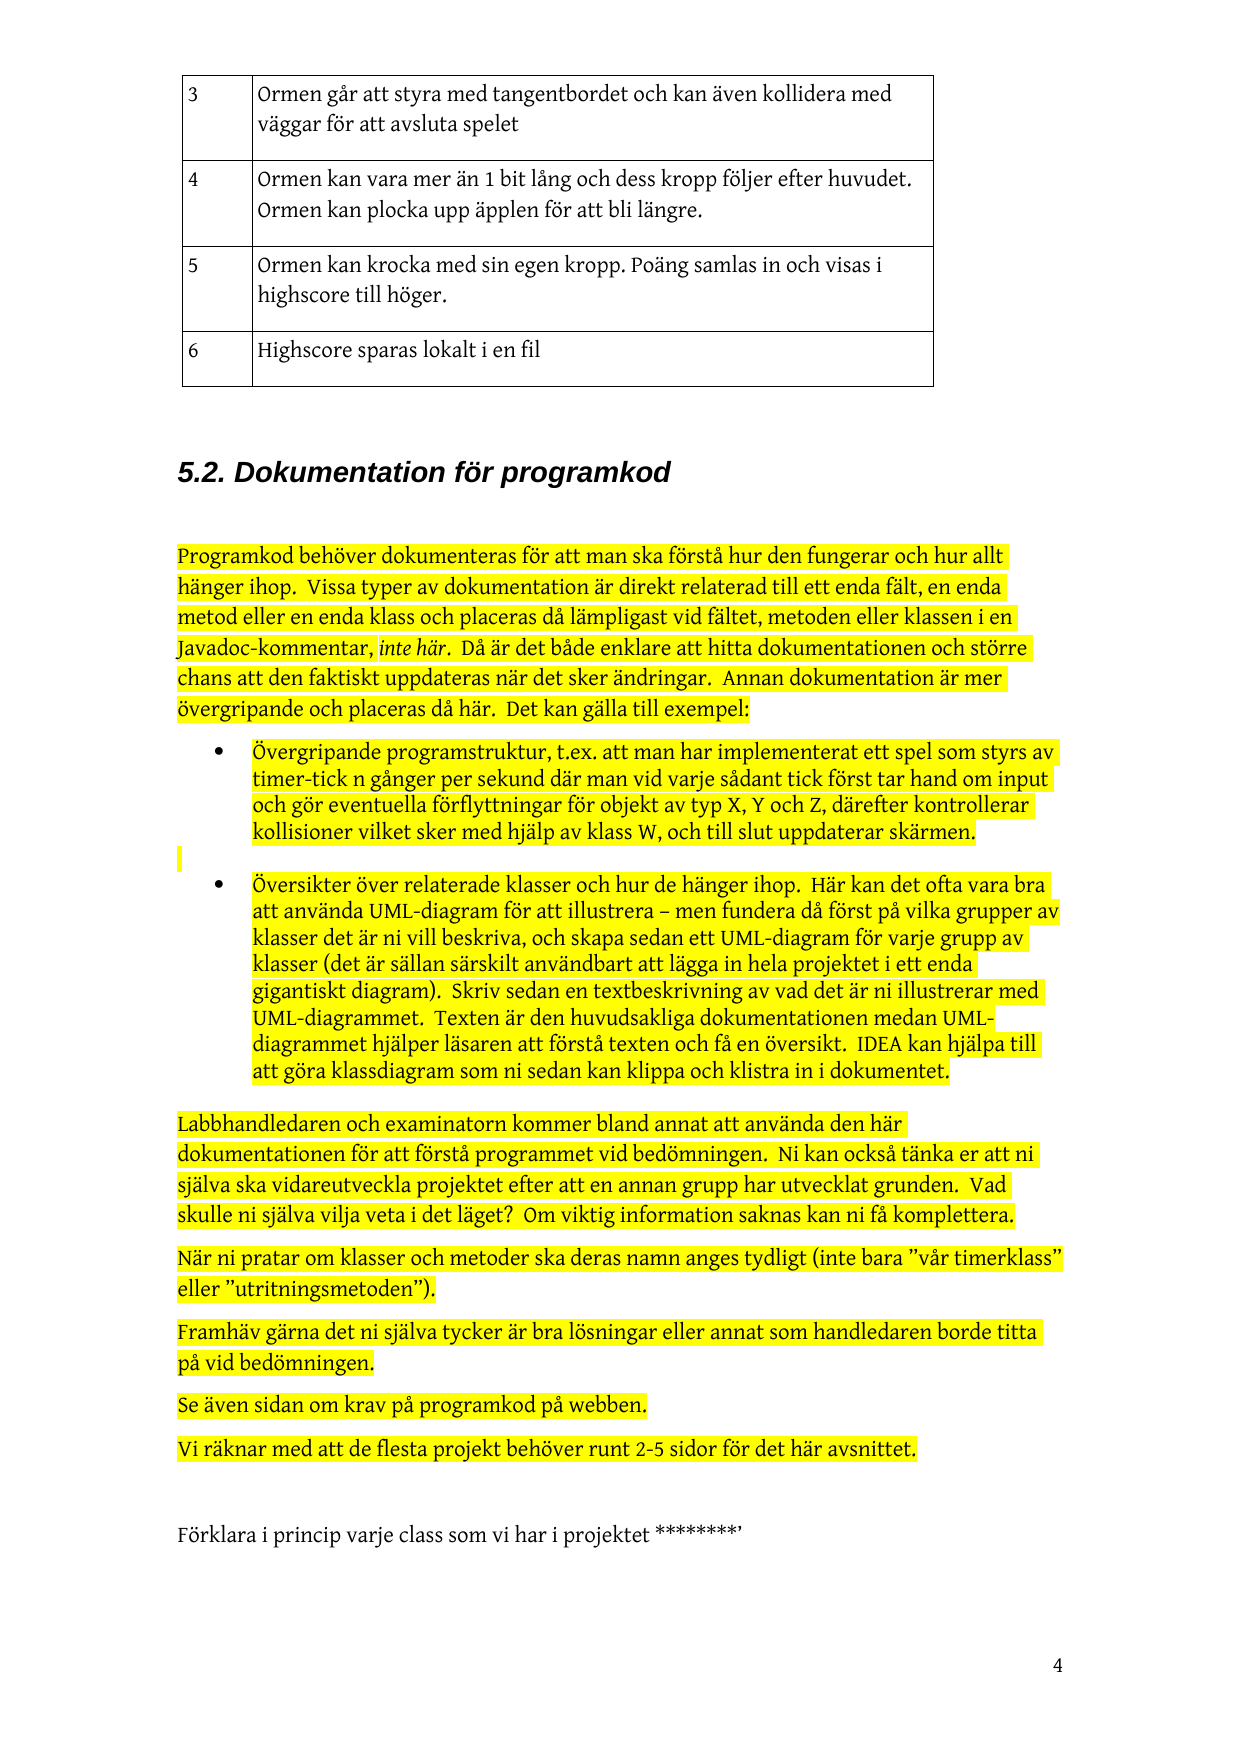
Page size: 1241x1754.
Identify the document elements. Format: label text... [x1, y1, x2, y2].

text Framhäv gärna det ni själva tycker är bra lösningar eller annat som handledaren borde titta på vid bedömningen. [177, 1319, 1063, 1376]
text Se även sidan om krav på programkod på webben. [177, 1393, 1063, 1419]
table_cell 6 [183, 332, 252, 386]
table_cell Ormen kan vara mer än 1 bit lång och dess kropp följer efter huvudet. Ormen kan plocka upp äpplen för att bli längre. [253, 161, 933, 246]
table_cell Ormen kan krocka med sin egen kropp. Poäng samlas in och visas i highscore till höger. [253, 247, 933, 331]
table_cell Ormen går att styra med tangentbordet och kan även kollidera med väggar för att avsluta spelet [253, 76, 933, 160]
table_cell 5 [183, 247, 252, 331]
subtitle 5.2. Dokumentation för programkod [177, 455, 1063, 488]
list Övergripande programstruktur, t.ex. att man har implementerat ett spel som styrs av timer-tick n gånger per sekund där man vid varje sådant tick först tar hand om input och gör eventuella förflyttningar för objekt av typ X, Y och Z, därefter kontrollerar kollisioner vilket sker med hjälp av klass W, och till slut uppdaterar skärmen. [215, 739, 1063, 846]
text När ni pratar om klasser och metoder ska deras namn anges tydligt (inte bara ”vår timerklass” eller ”utritningsmetoden”). [177, 1246, 1063, 1303]
table_cell Highscore sparas lokalt i en fil [253, 332, 933, 386]
list Översikter över relaterade klasser och hur de hänger ihop. Här kan det ofta vara bra att använda UML-diagram för att illustrera – men fundera då först på vilka grupper av klasser det är ni vill beskriva, och skapa sedan ett UML-diagram för varje grupp av klasser (det är sällan särskilt användbart att lägga in hela projektet i ett enda gigantiskt diagram). Skriv sedan en textbeskrivning av vad det är ni illustrerar med UML-diagrammet. Texten är den huvudsakliga dokumentationen medan UML-diagrammet hjälper läsaren att förstå texten och få en översikt. IDEA kan hjälpa till att göra klassdiagram som ni sedan kan klippa och klistra in i dokumentet. [215, 872, 1063, 1085]
text Vi räknar med att de flesta projekt behöver runt 2-5 sidor för det här avsnittet. [177, 1436, 1063, 1462]
table_cell 4 [183, 161, 252, 246]
text Programkod behöver dokumenteras för att man ska förstå hur den fungerar och hur allt hänger ihop. Vissa typer av dokumentation är direkt relaterad till ett enda fält, en enda metod eller en enda klass och placeras då lämpligast vid fältet, metoden eller klassen i en Javadoc-kommentar, inte här. Då är det både enklare att hitta dokumentationen och större chans att den faktiskt uppdateras när det sker ändringar. Annan dokumentation är mer övergripande och placeras då här. Det kan gälla till exempel: [177, 544, 1063, 723]
text Förklara i princip varje class som vi har i projektet ********’ [177, 1522, 1063, 1548]
text Labbhandledaren och examinatorn kommer bland annat att använda den här dokumentationen för att förstå programmet vid bedömningen. Ni kan också tänka er att ni själva ska vidareutveckla projektet efter att en annan grupp har utvecklat grunden. Vad skulle ni själva vilja veta i det läget? Om viktig information saknas kan ni få komplettera. [177, 1111, 1063, 1229]
table_cell 3 [183, 76, 252, 160]
